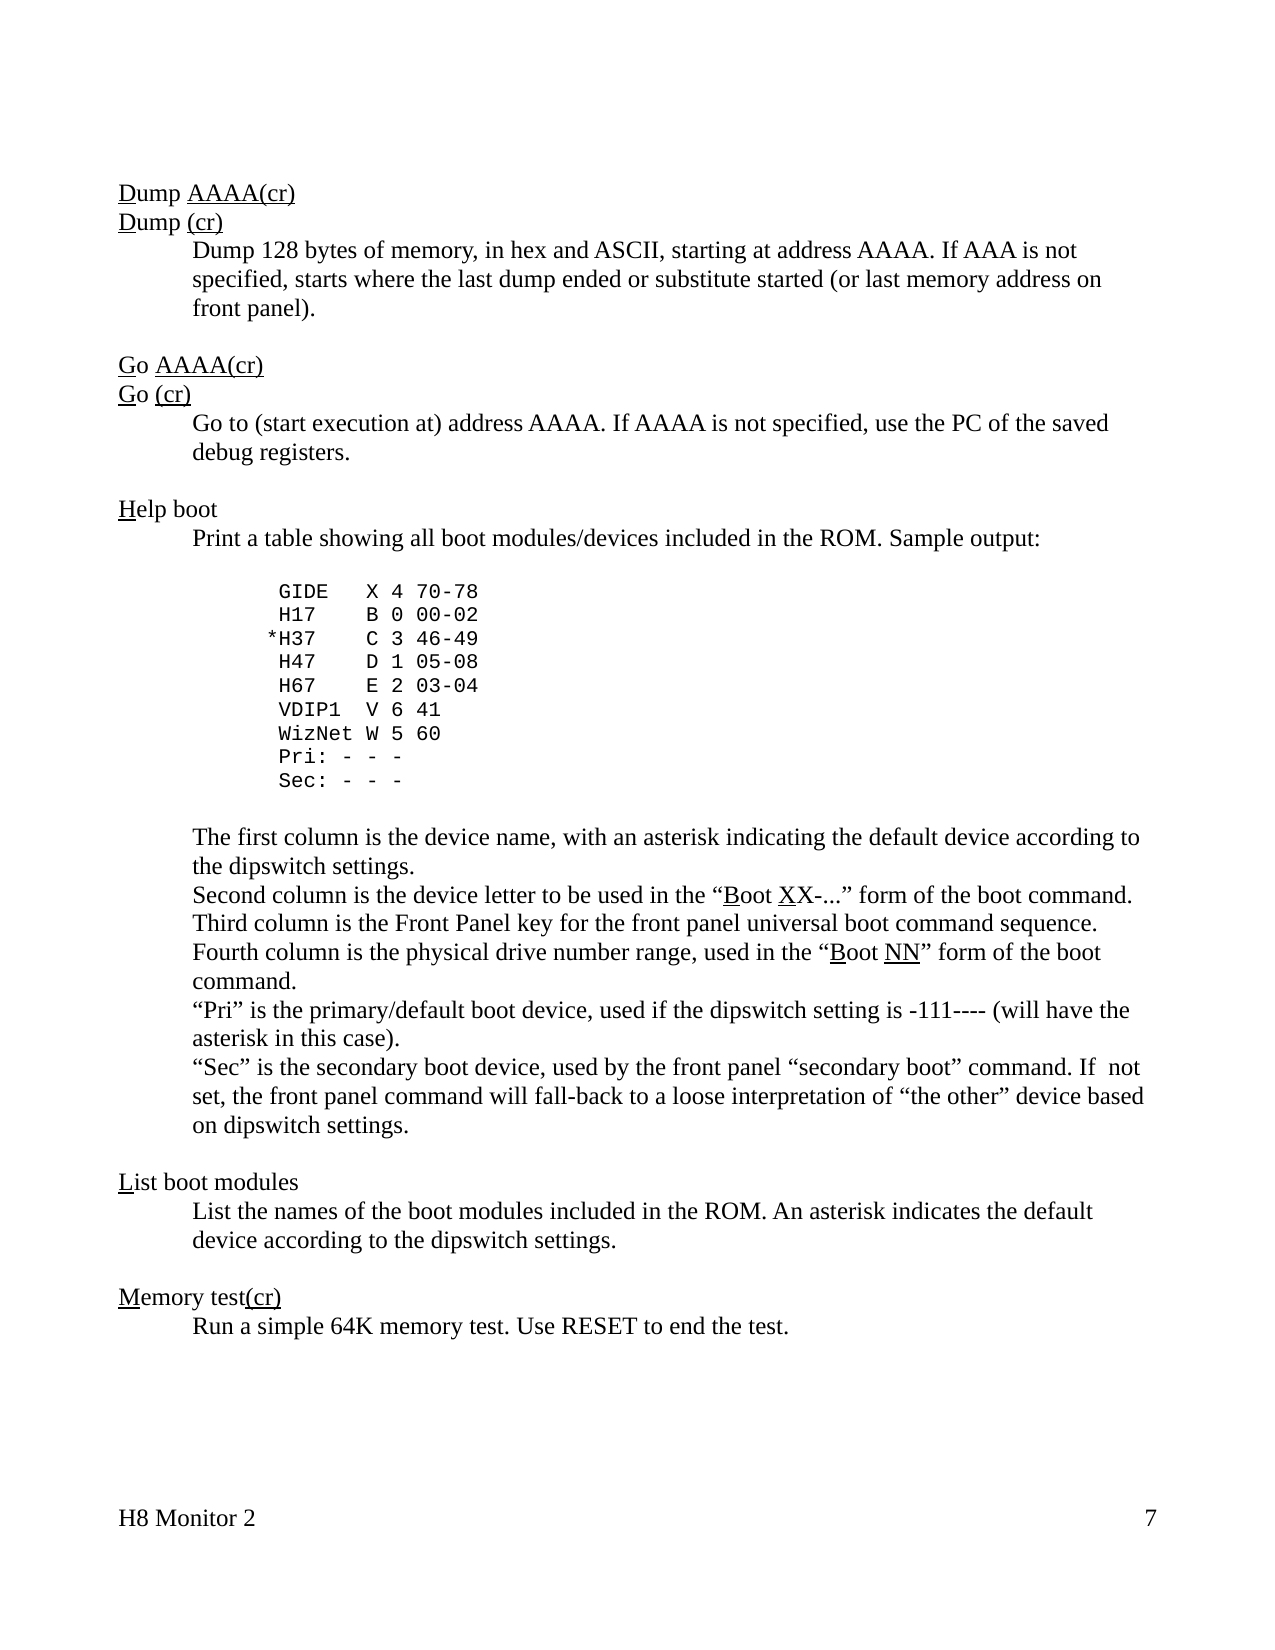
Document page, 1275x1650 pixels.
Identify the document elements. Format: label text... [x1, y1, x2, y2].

text Run a simple 64K memory test. Use RESET to end the test. [192, 1311, 1157, 1340]
text Go to (start execution at) address AAAA. If AAAA is not specified, use the PC of the saved debug registers. [192, 408, 1157, 466]
text Fourth column is the physical drive number range, used in the “Boot NN” form of the boot command. [192, 937, 1157, 995]
text Go (cr) [118, 379, 1157, 408]
text Dump AAAA(cr) [118, 178, 1157, 207]
text Print a table showing all boot modules/devices included in the ROM. Sample output: [192, 523, 1157, 552]
text Memory test(cr) [118, 1282, 1157, 1311]
text Pri: - - - [266, 746, 1157, 770]
text H17 B 0 00-02 [266, 604, 1157, 628]
text H67 E 2 03-04 [266, 675, 1157, 699]
text H47 D 1 05-08 [266, 652, 1157, 675]
text Dump 128 bytes of memory, in hex and ASCII, starting at address AAAA. If AAA is not specified, starts where the last dump ended or substitute started (or last memory address on front panel). [192, 236, 1157, 322]
text VDIP1 V 6 41 [266, 699, 1157, 722]
text WizNet W 5 60 [266, 722, 1157, 746]
text Sec: - - - [266, 770, 1157, 793]
text *H37 C 3 46-49 [266, 628, 1157, 652]
text “Pri” is the primary/default boot device, used if the dipswitch setting is -111---- (will have the asterisk in this case). [192, 995, 1157, 1052]
text Third column is the Front Panel key for the front panel universal boot command sequence. [192, 908, 1157, 937]
text Help boot [118, 494, 1157, 523]
text Second column is the device letter to be used in the “Boot XX-...” form of the boot command. [192, 880, 1157, 908]
text The first column is the device name, with an asterisk indicating the default device according to the dipswitch settings. [192, 822, 1157, 880]
text GIDE X 4 70-78 [266, 581, 1157, 604]
text Go AAAA(cr) [118, 351, 1157, 379]
text List the names of the boot modules included in the ROM. An asterisk indicates the default device according to the dipswitch settings. [192, 1196, 1157, 1253]
text “Sec” is the secondary boot device, used by the front panel “secondary boot” command. If not set, the front panel command will fall-back to a loose interpretation of “the other” device based on dipswitch settings. [192, 1052, 1157, 1138]
text List boot modules [118, 1167, 1157, 1196]
text Dump (cr) [118, 207, 1157, 236]
